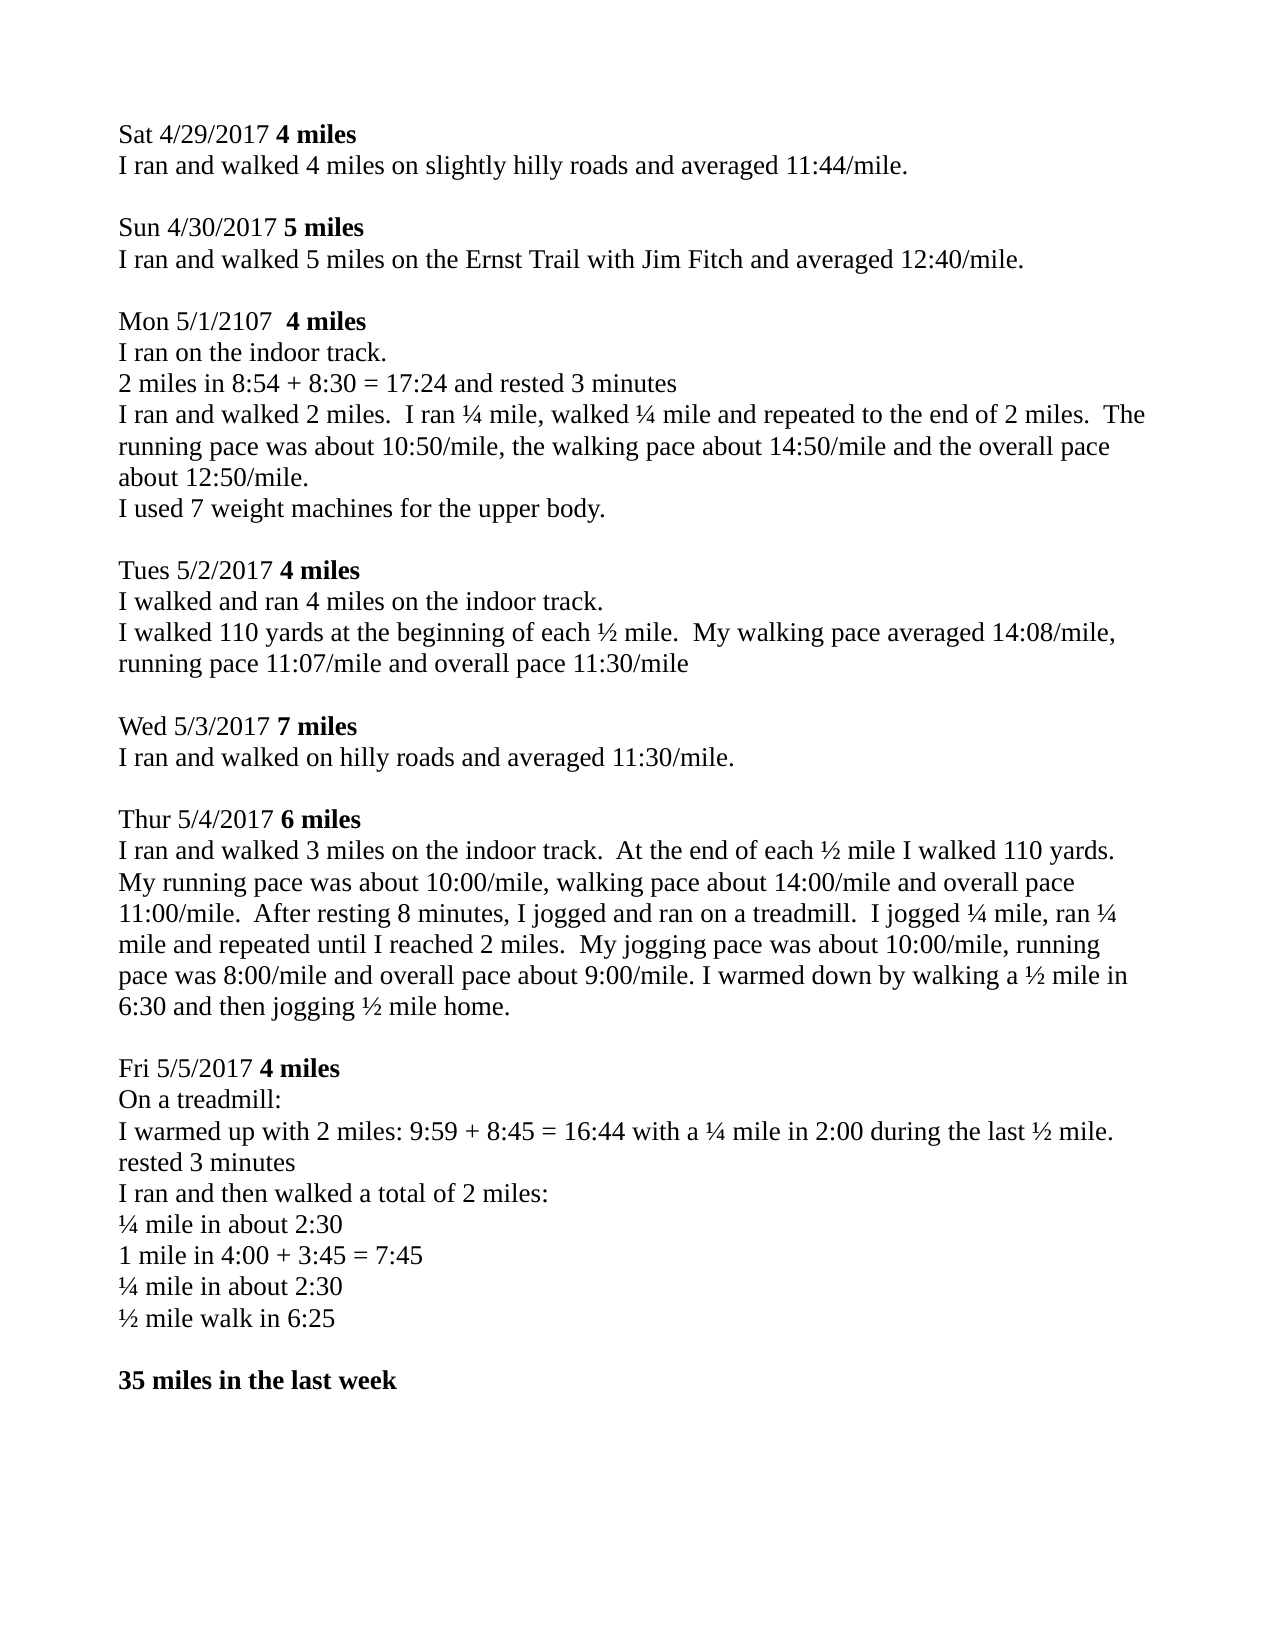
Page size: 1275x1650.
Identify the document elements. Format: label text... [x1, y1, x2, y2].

text ½ mile walk in 6:25 [118, 1302, 1157, 1333]
text Tues 5/2/2017 4 miles [118, 554, 1157, 585]
text I ran and walked 3 miles on the indoor track. At the end of each ½ mile I walked 110 yards. My running pace was about 10:00/mile, walking pace about 14:00/mile and overall pace 11:00/mile. After resting 8 minutes, I jogged and ran on a treadmill. I jogged ¼ mile, ran ¼ mile and repeated until I reached 2 miles. My jogging pace was about 10:00/mile, running pace was 8:00/mile and overall pace about 9:00/mile. I warmed down by walking a ½ mile in 6:30 and then jogging ½ mile home. [118, 834, 1157, 1021]
text Thur 5/4/2017 6 miles [118, 803, 1157, 834]
text I ran and walked 5 miles on the Ernst Trail with Jim Fitch and averaged 12:40/mile. [118, 243, 1157, 274]
text ¼ mile in about 2:30 [118, 1208, 1157, 1239]
text On a treadmill: [118, 1084, 1157, 1115]
text I walked 110 yards at the beginning of each ½ mile. My walking pace averaged 14:08/mile, running pace 11:07/mile and overall pace 11:30/mile [118, 616, 1157, 679]
text I used 7 weight machines for the upper body. [118, 492, 1157, 523]
text 35 miles in the last week [118, 1364, 1157, 1395]
text 1 mile in 4:00 + 3:45 = 7:45 [118, 1239, 1157, 1271]
text I warmed up with 2 miles: 9:59 + 8:45 = 16:44 with a ¼ mile in 2:00 during the last ½ mile. [118, 1115, 1157, 1146]
text I ran and walked 2 miles. I ran ¼ mile, walked ¼ mile and repeated to the end of 2 miles. The running pace was about 10:50/mile, the walking pace about 14:50/mile and the overall pace about 12:50/mile. [118, 398, 1157, 492]
text I ran and walked on hilly roads and averaged 11:30/mile. [118, 741, 1157, 772]
text rested 3 minutes [118, 1146, 1157, 1177]
text I ran on the indoor track. [118, 336, 1157, 367]
text I walked and ran 4 miles on the indoor track. [118, 585, 1157, 616]
text Sat 4/29/2017 4 miles [118, 118, 1157, 149]
text I ran and then walked a total of 2 miles: [118, 1177, 1157, 1208]
text Wed 5/3/2017 7 miles [118, 710, 1157, 741]
text ¼ mile in about 2:30 [118, 1271, 1157, 1302]
text Sun 4/30/2017 5 miles [118, 212, 1157, 243]
text 2 miles in 8:54 + 8:30 = 17:24 and rested 3 minutes [118, 367, 1157, 398]
text Mon 5/1/2107 4 miles [118, 305, 1157, 336]
text Fri 5/5/2017 4 miles [118, 1052, 1157, 1084]
text I ran and walked 4 miles on slightly hilly roads and averaged 11:44/mile. [118, 149, 1157, 180]
